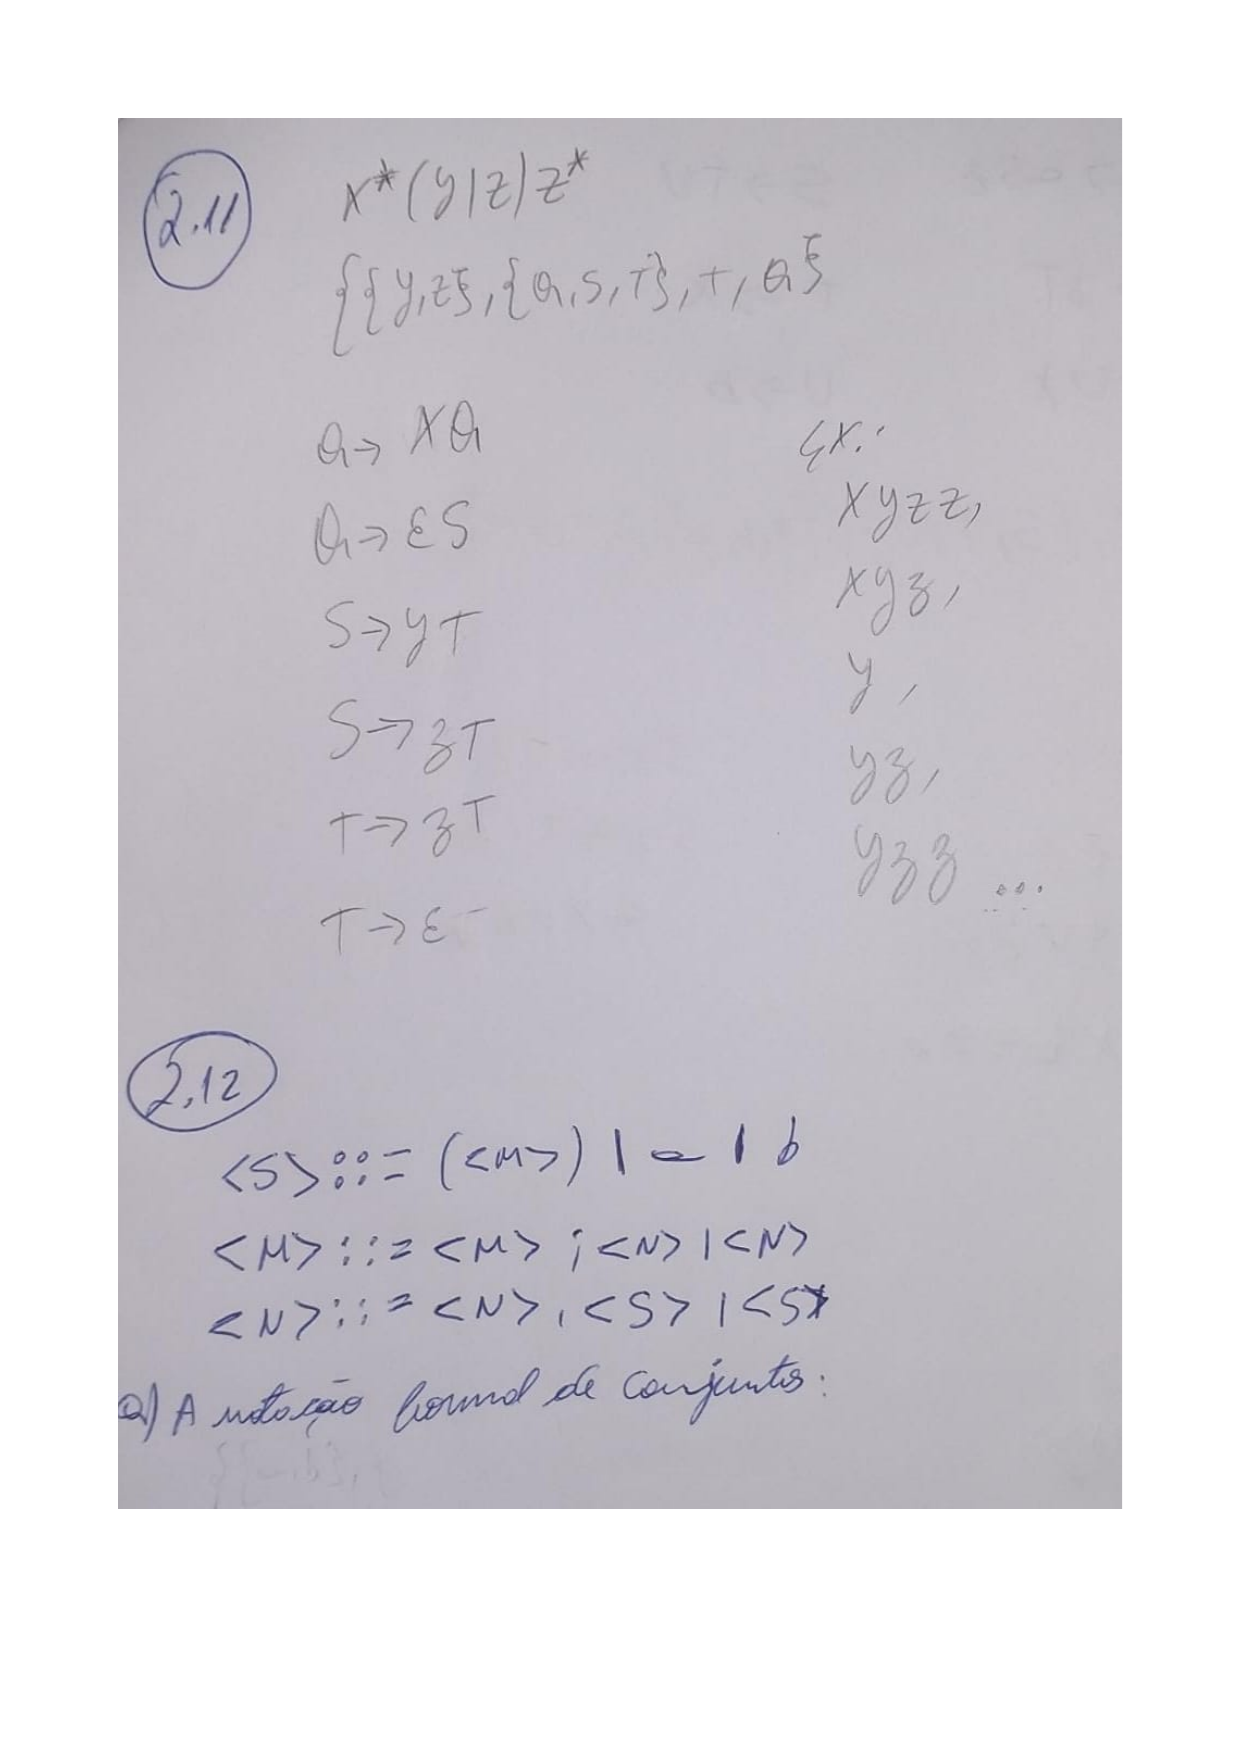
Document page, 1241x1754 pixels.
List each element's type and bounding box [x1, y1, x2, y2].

picture [118, 118, 1123, 1509]
